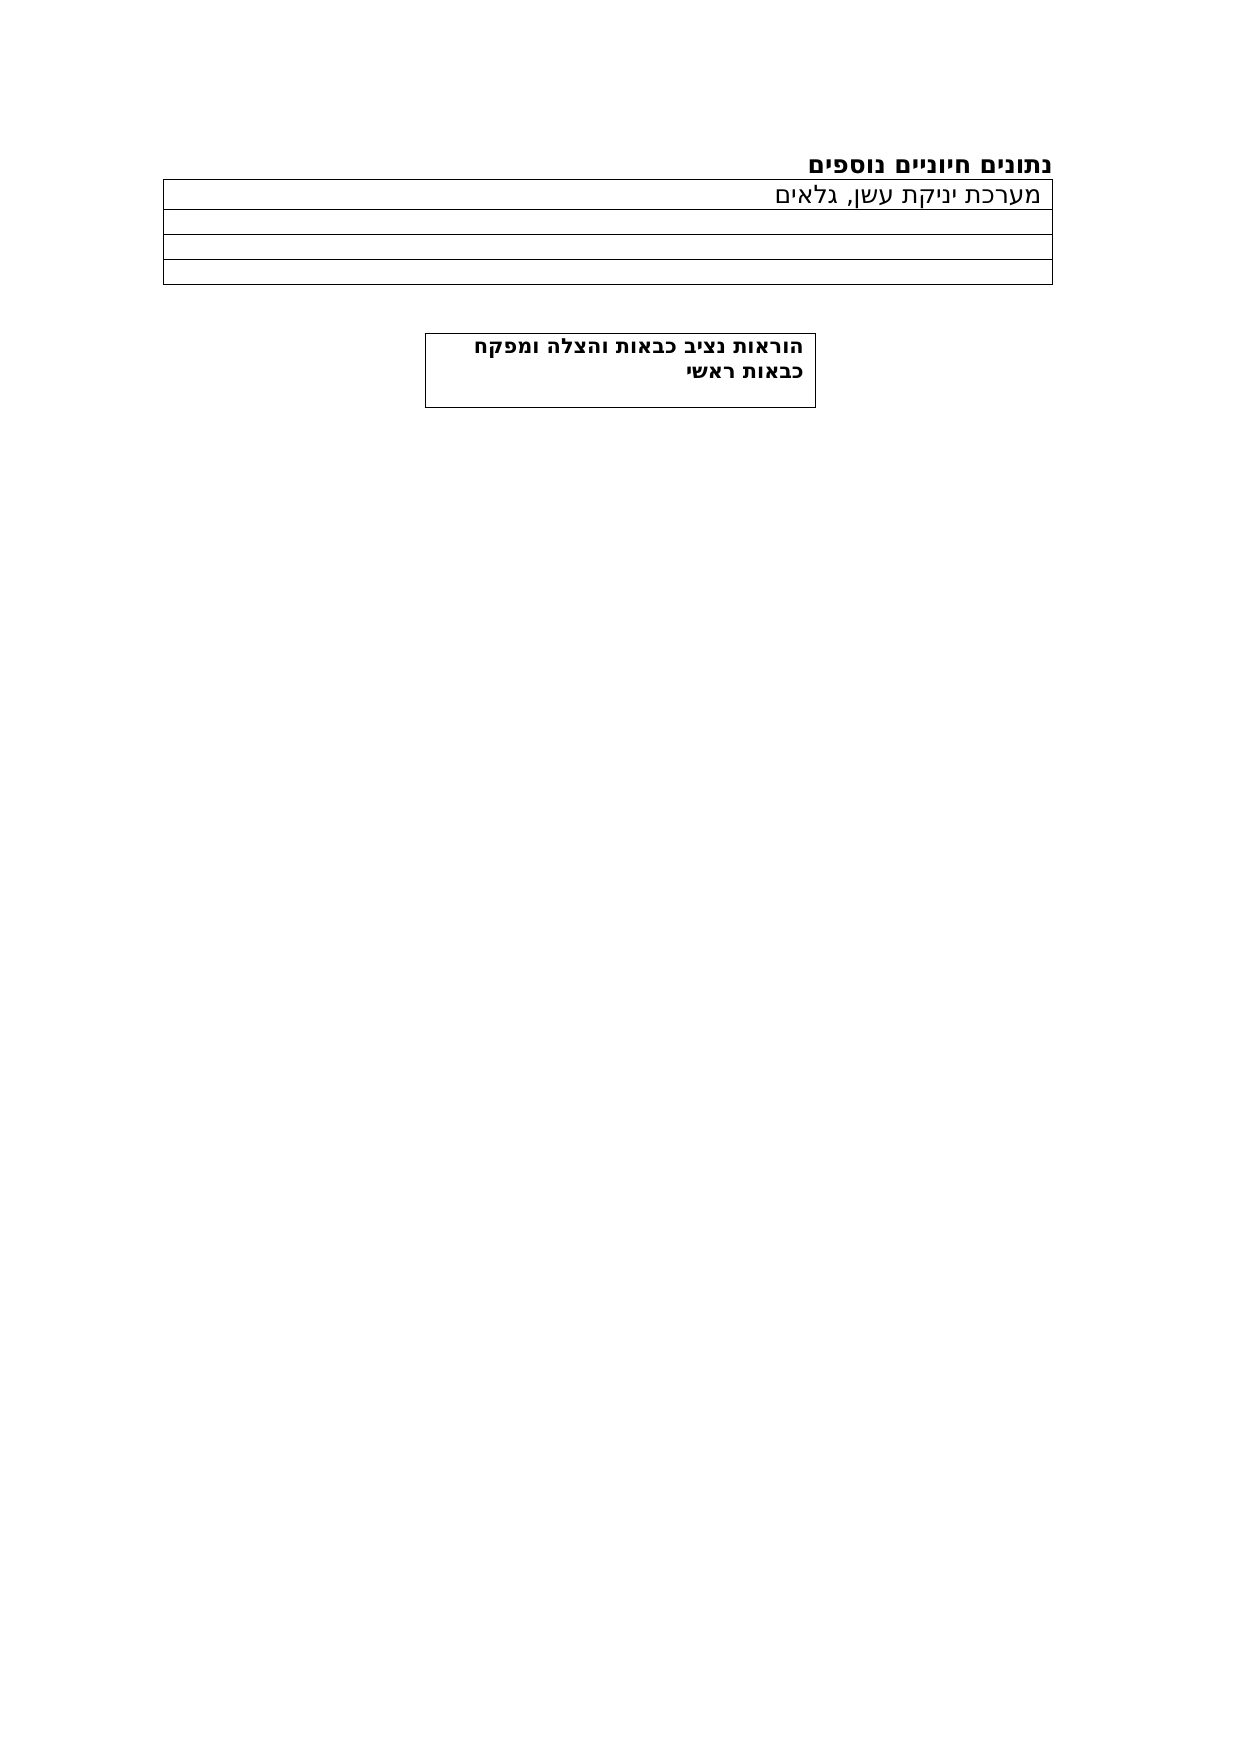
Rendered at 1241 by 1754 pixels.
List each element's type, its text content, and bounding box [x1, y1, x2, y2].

table_header מערכת יניקת עשן, גלאים [164, 180, 1052, 209]
table_cell [164, 260, 1052, 284]
table_cell [164, 210, 1052, 234]
table_cell [164, 235, 1052, 259]
table_header הוראות נציב כבאות והצלה ומפקח כבאות ראשי [426, 334, 815, 407]
text נתונים חיוניים נוספים [187, 150, 1053, 179]
